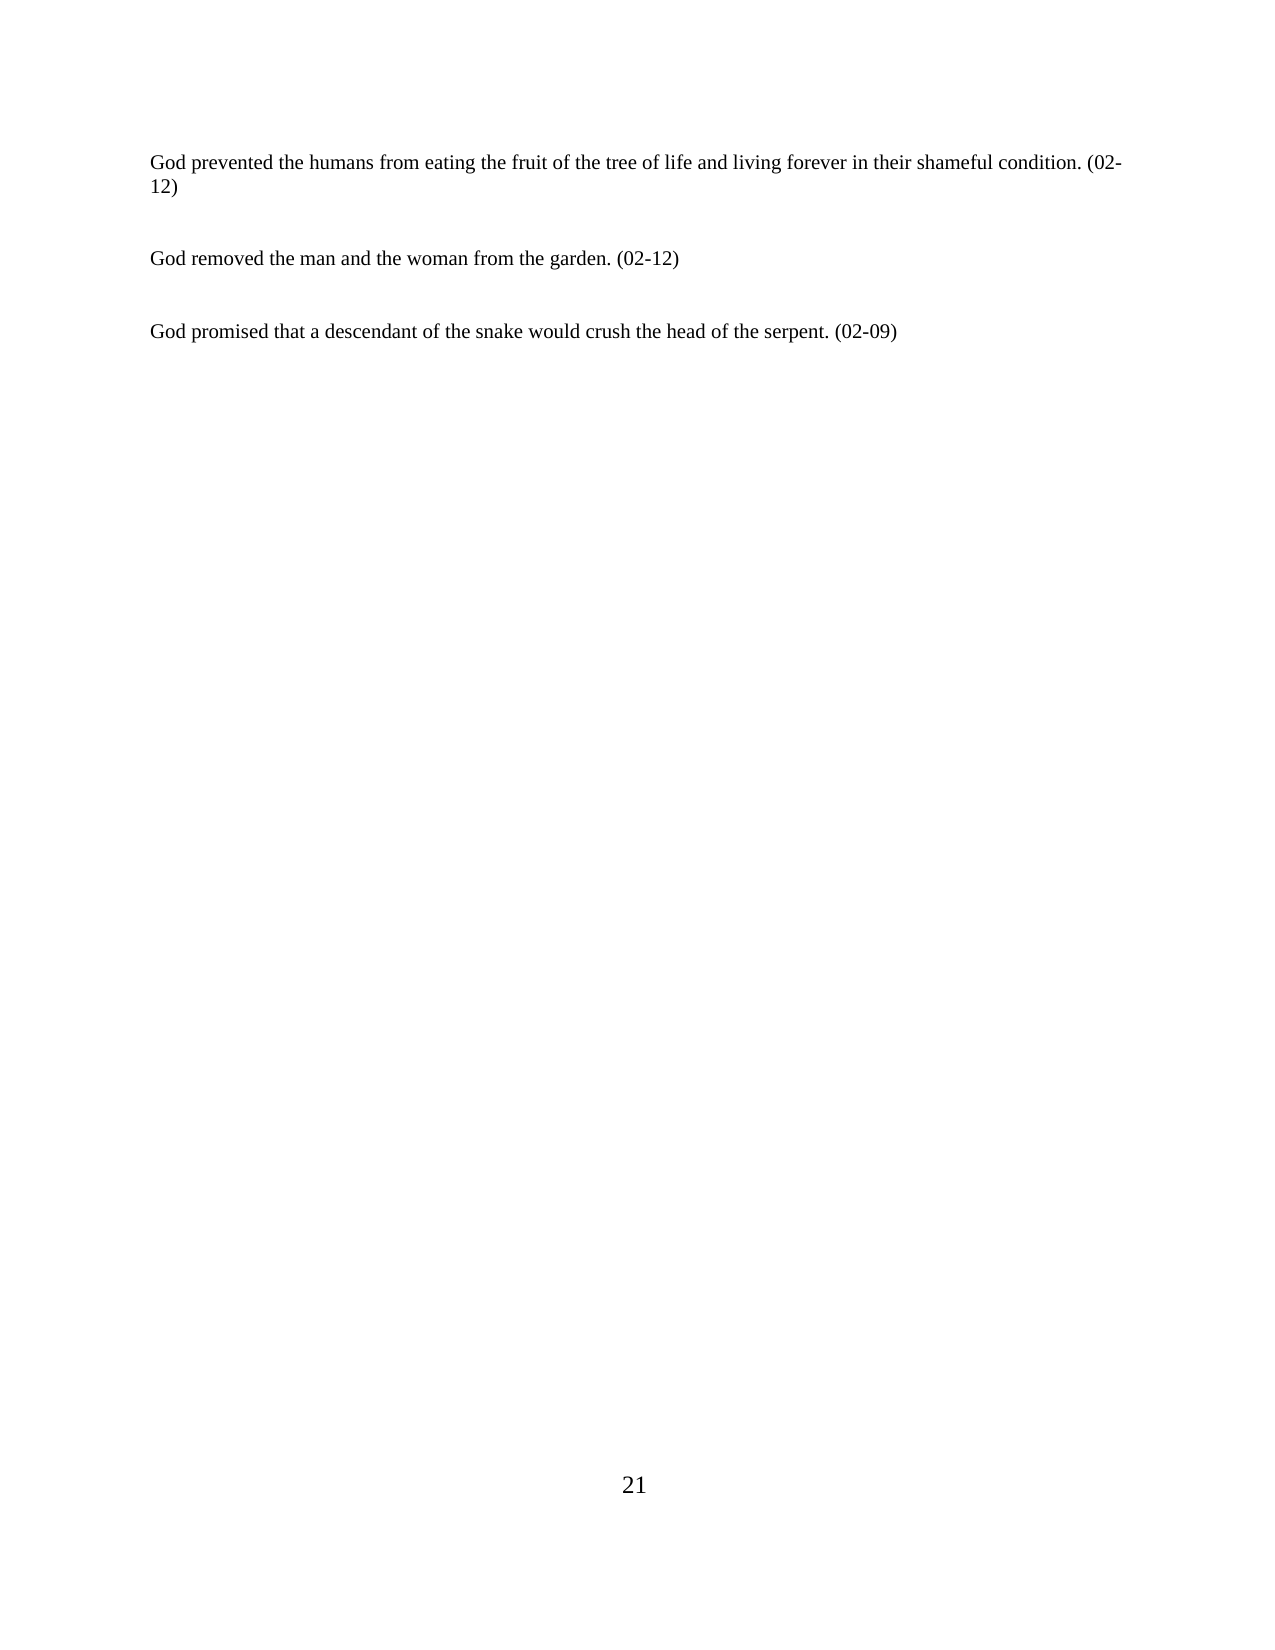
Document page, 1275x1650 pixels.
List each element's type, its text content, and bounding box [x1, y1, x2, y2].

text God removed the man and the woman from the garden. (02-12) [150, 246, 1125, 270]
text God prevented the humans from eating the fruit of the tree of life and living forever in their shameful condition. (02-12) [150, 150, 1125, 198]
text God promised that a descendant of the snake would crush the head of the serpent. (02-09) [150, 319, 1125, 343]
